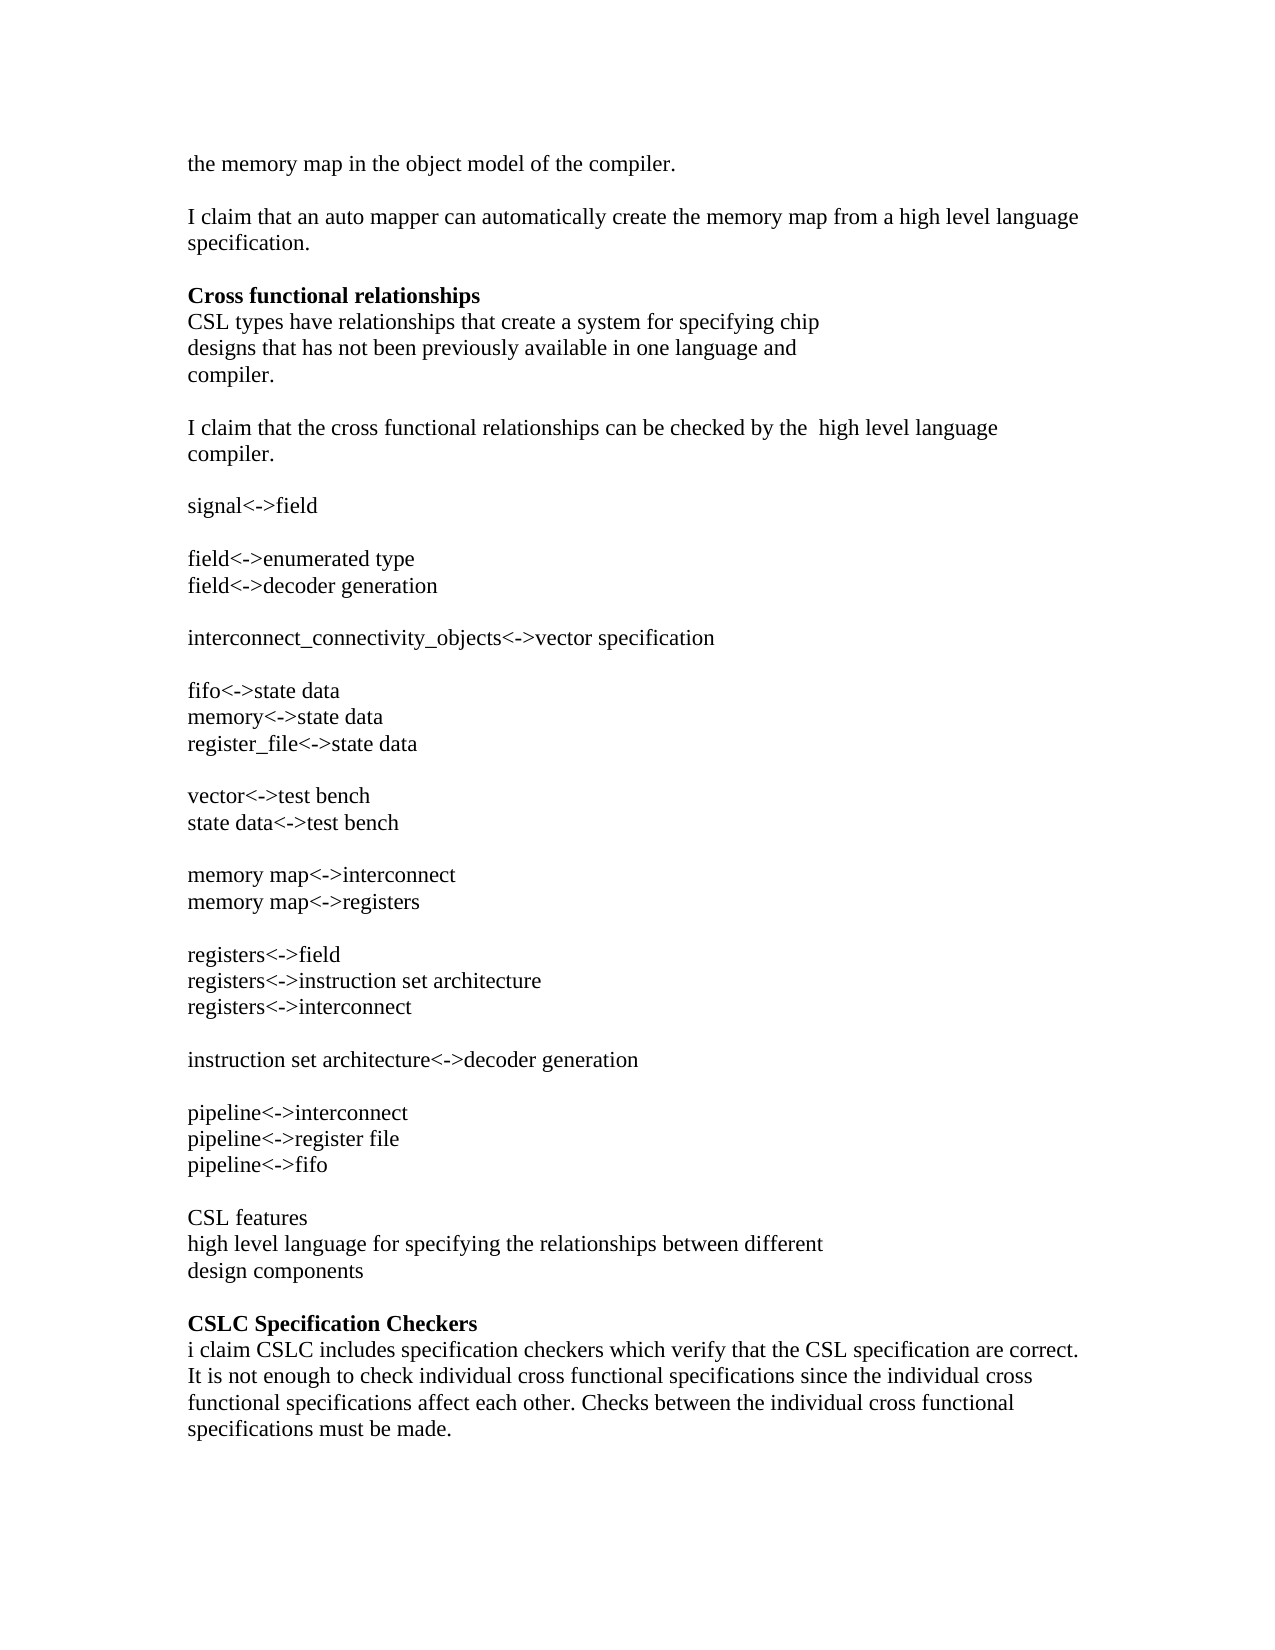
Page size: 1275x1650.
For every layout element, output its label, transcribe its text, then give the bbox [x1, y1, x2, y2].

text register_file<->state data [187, 730, 1087, 756]
text field<->enumerated type [187, 545, 1087, 572]
text compiler. [187, 361, 1087, 387]
text memory<->state data [187, 703, 1087, 730]
text memory map<->registers [187, 888, 1087, 914]
text vector<->test bench [187, 782, 1087, 809]
text interconnect_connectivity_objects<->vector specification [187, 624, 1087, 651]
text CSL features [187, 1204, 1087, 1231]
text field<->decoder generation [187, 572, 1087, 598]
text registers<->field [187, 941, 1087, 967]
text CSLC Specification Checkers [187, 1309, 1087, 1336]
text Cross functional relationships [187, 282, 1087, 308]
text i claim CSLC includes specification checkers which verify that the CSL specification are correct. It is not enough to check individual cross functional specifications since the individual cross functional specifications affect each other. Checks between the individual cross functional specifications must be made. [187, 1336, 1087, 1441]
text state data<->test bench [187, 809, 1087, 835]
text pipeline<->register file [187, 1125, 1087, 1151]
text high level language for specifying the relationships between different [187, 1231, 1087, 1257]
text registers<->interconnect [187, 993, 1087, 1020]
text I claim that the cross functional relationships can be checked by the high level language compiler. [187, 413, 1087, 466]
text CSL types have relationships that create a system for specifying chip [187, 308, 1087, 334]
text pipeline<->fifo [187, 1151, 1087, 1178]
text memory map<->interconnect [187, 862, 1087, 888]
text registers<->instruction set architecture [187, 967, 1087, 993]
text design components [187, 1257, 1087, 1283]
text pipeline<->interconnect [187, 1099, 1087, 1125]
text fifo<->state data [187, 677, 1087, 703]
text designs that has not been previously available in one language and [187, 334, 1087, 361]
text the memory map in the object model of the compiler. [187, 150, 1087, 176]
text signal<->field [187, 493, 1087, 519]
text I claim that an auto mapper can automatically create the memory map from a high level language specification. [187, 203, 1087, 255]
text instruction set architecture<->decoder generation [187, 1046, 1087, 1072]
